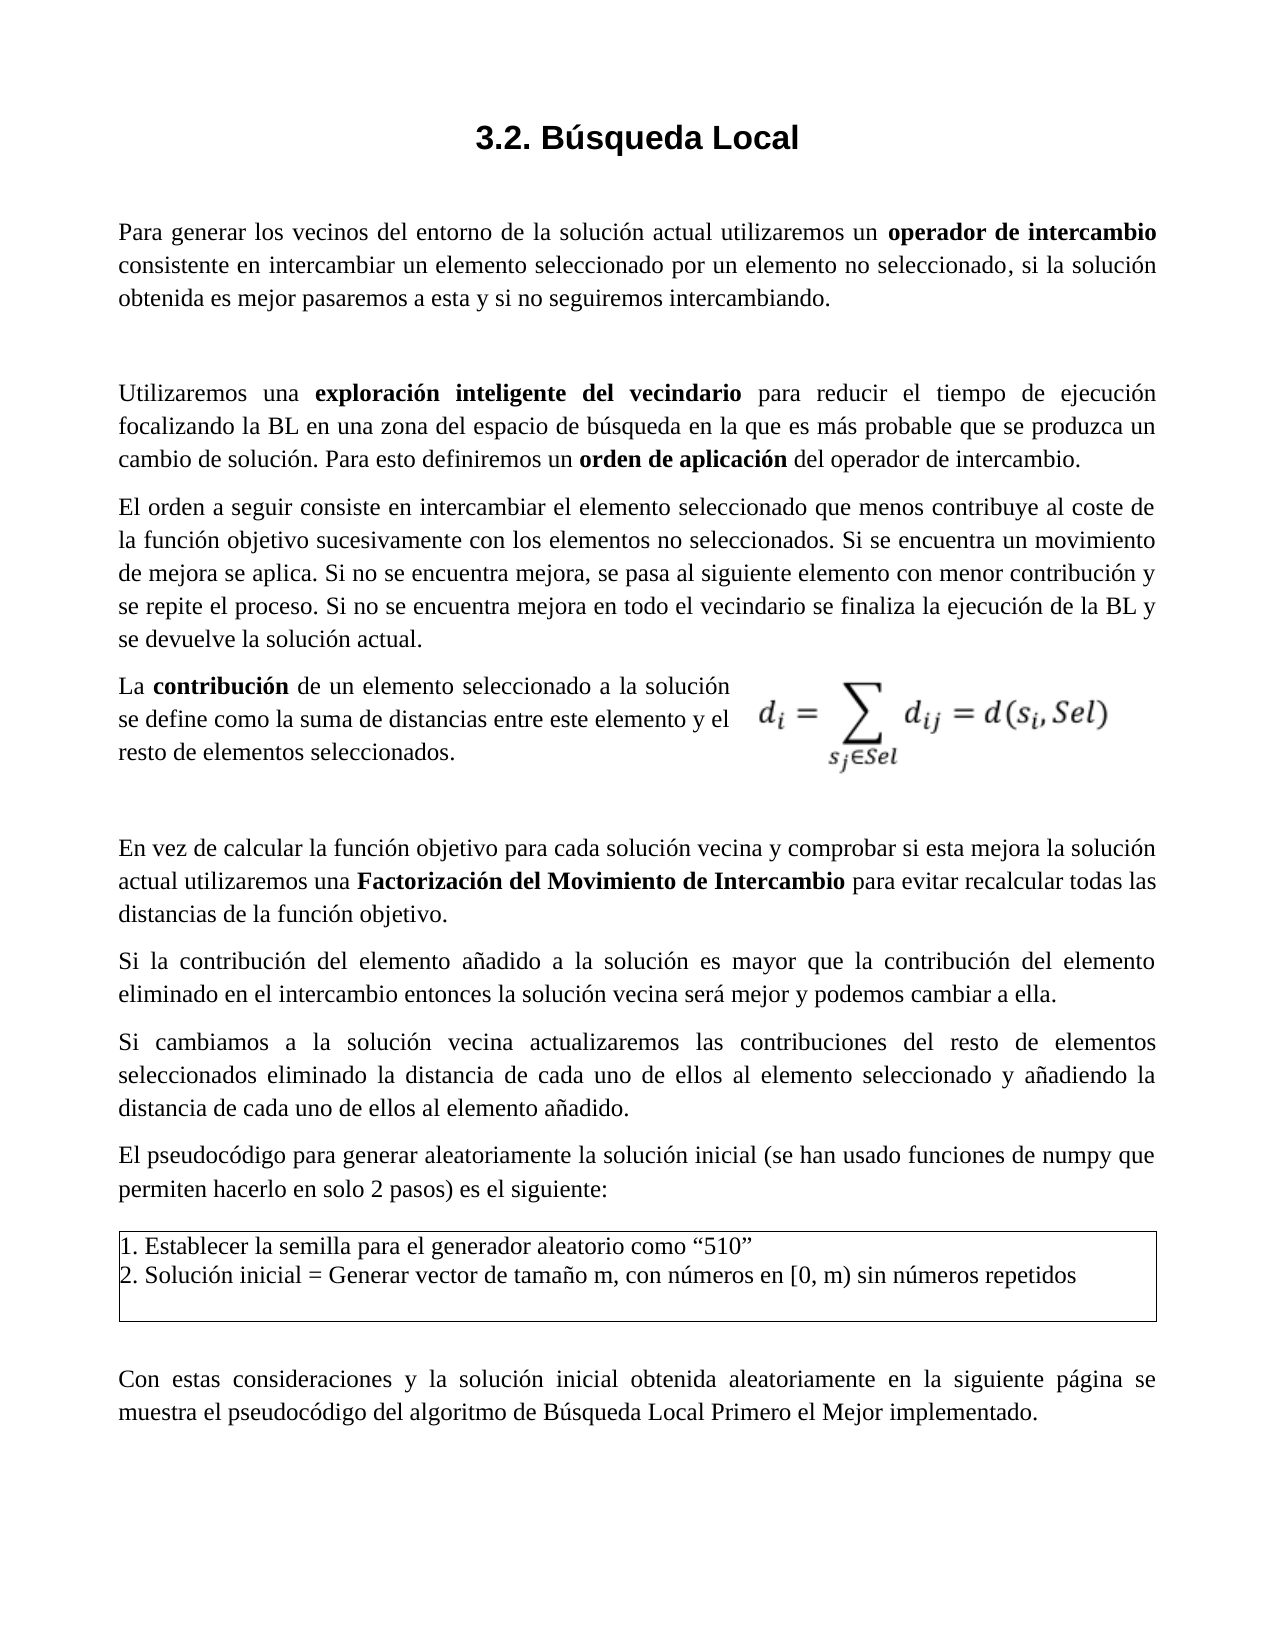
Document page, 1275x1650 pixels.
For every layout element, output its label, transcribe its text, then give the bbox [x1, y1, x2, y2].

text Utilizaremos una exploración inteligente del vecindario para reducir el tiempo de ejecución focalizando la BL en una zona del espacio de búsqueda en la que es más probable que se produzca un cambio de solución. Para esto definiremos un orden de aplicación del operador de intercambio. [118, 378, 1157, 473]
picture [730, 662, 1117, 780]
text En vez de calcular la función objetivo para cada solución vecina y comprobar si esta mejora la solución actual utilizaremos una Factorización del Movimiento de Intercambio para evitar recalcular todas las distancias de la función objetivo. [118, 833, 1157, 927]
text [1117, 671, 1157, 766]
text El pseudocódigo para generar aleatoriamente la solución inicial (se han usado funciones de numpy que permiten hacerlo en solo 2 pasos) es el siguiente: [118, 1141, 1157, 1202]
text La contribución de un elemento seleccionado a la solución se define como la suma de distancias entre este elemento y el resto de elementos seleccionados. [118, 671, 730, 766]
text Si cambiamos a la solución vecina actualizaremos las contribuciones del resto de elementos seleccionados eliminado la distancia de cada uno de ellos al elemento seleccionado y añadiendo la distancia de cada uno de ellos al elemento añadido. [118, 1027, 1157, 1122]
text El orden a seguir consiste en intercambiar el elemento seleccionado que menos contribuye al coste de la función objetivo sucesivamente con los elementos no seleccionados. Si se encuentra un movimiento de mejora se aplica. Si no se encuentra mejora, se pasa al siguiente elemento con menor contribución y se repite el proceso. Si no se encuentra mejora en todo el vecindario se finaliza la ejecución de la BL y se devuelve la solución actual. [118, 492, 1157, 653]
subtitle 3.2. Búsqueda Local [118, 118, 1157, 157]
text Para generar los vecinos del entorno de la solución actual utilizaremos un operador de intercambio consistente en intercambiar un elemento seleccionado por un elemento no seleccionado, si la solución obtenida es mejor pasaremos a esta y si no seguiremos intercambiando. [118, 217, 1157, 312]
text Con estas consideraciones y la solución inicial obtenida aleatoriamente en la siguiente página se muestra el pseudocódigo del algoritmo de Búsqueda Local Primero el Mejor implementado. [118, 1364, 1157, 1426]
text Si la contribución del elemento añadido a la solución es mayor que la contribución del elemento eliminado en el intercambio entonces la solución vecina será mejor y podemos cambiar a ella. [118, 946, 1157, 1008]
